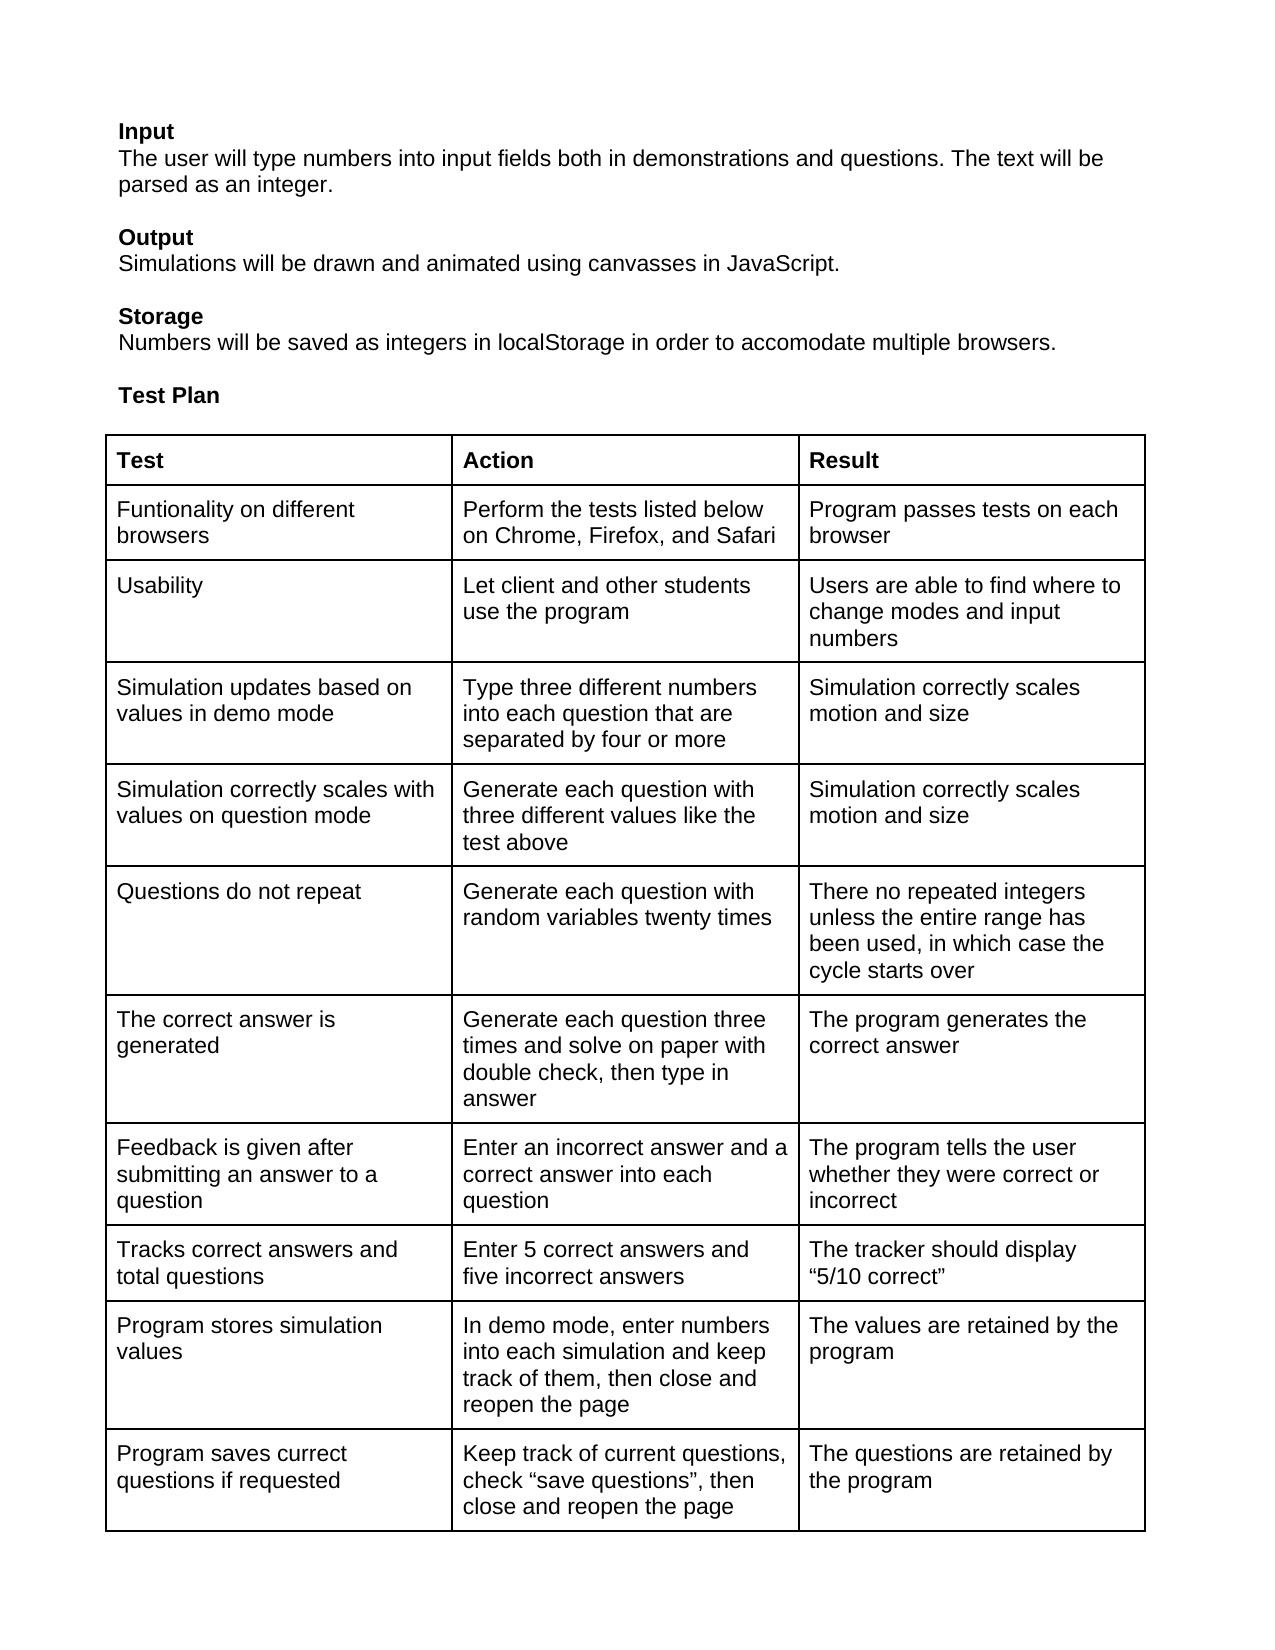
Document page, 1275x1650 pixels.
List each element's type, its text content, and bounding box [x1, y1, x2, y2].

table_cell Questions do not repeat [107, 867, 451, 993]
table_cell Simulation correctly scales motion and size [800, 663, 1144, 763]
table_cell Program stores simulation values [107, 1302, 451, 1428]
table_header Action [453, 436, 798, 484]
table_cell The values are retained by the program [800, 1302, 1144, 1428]
table_cell Funtionality on different browsers [107, 486, 451, 559]
text Input [118, 118, 1157, 144]
table_cell Users are able to find where to change modes and input numbers [800, 561, 1144, 661]
table_cell The program tells the user whether they were correct or incorrect [800, 1124, 1144, 1224]
table_cell In demo mode, enter numbers into each simulation and keep track of them, then close and reopen the page [453, 1302, 798, 1428]
table_cell Perform the tests listed below on Chrome, Firefox, and Safari [453, 486, 798, 559]
table_cell Let client and other students use the program [453, 561, 798, 661]
table_cell There no repeated integers unless the entire range has been used, in which case the cycle starts over [800, 867, 1144, 993]
table_cell Keep track of current questions, check “save questions”, then close and reopen the page [453, 1430, 798, 1530]
table_cell Generate each question three times and solve on paper with double check, then type in answer [453, 996, 798, 1122]
table_cell Type three different numbers into each question that are separated by four or more [453, 663, 798, 763]
table_cell Feedback is given after submitting an answer to a question [107, 1124, 451, 1224]
table_cell Simulation updates based on values in demo mode [107, 663, 451, 763]
table_cell Simulation correctly scales motion and size [800, 765, 1144, 865]
text Numbers will be saved as integers in localStorage in order to accomodate multiple browsers. [118, 329, 1157, 355]
text Simulations will be drawn and animated using canvasses in JavaScript. [118, 250, 1157, 276]
table_cell Enter 5 correct answers and five incorrect answers [453, 1226, 798, 1299]
table_cell Program saves currect questions if requested [107, 1430, 451, 1530]
table_cell Simulation correctly scales with values on question mode [107, 765, 451, 865]
text Storage [118, 303, 1157, 329]
text The user will type numbers into input fields both in demonstrations and questions. The text will be parsed as an integer. [118, 144, 1157, 197]
table_header Test [107, 436, 451, 484]
table_cell Usability [107, 561, 451, 661]
table_cell Program passes tests on each browser [800, 486, 1144, 559]
table_cell Generate each question with three different values like the test above [453, 765, 798, 865]
table_cell Generate each question with random variables twenty times [453, 867, 798, 993]
table_cell The tracker should display “5/10 correct” [800, 1226, 1144, 1299]
table_cell The questions are retained by the program [800, 1430, 1144, 1530]
table_header Result [800, 436, 1144, 484]
table_cell Enter an incorrect answer and a correct answer into each question [453, 1124, 798, 1224]
table_cell The correct answer is generated [107, 996, 451, 1122]
table_cell The program generates the correct answer [800, 996, 1144, 1122]
text Output [118, 223, 1157, 250]
table_cell Tracks correct answers and total questions [107, 1226, 451, 1299]
text Test Plan [118, 382, 1157, 408]
